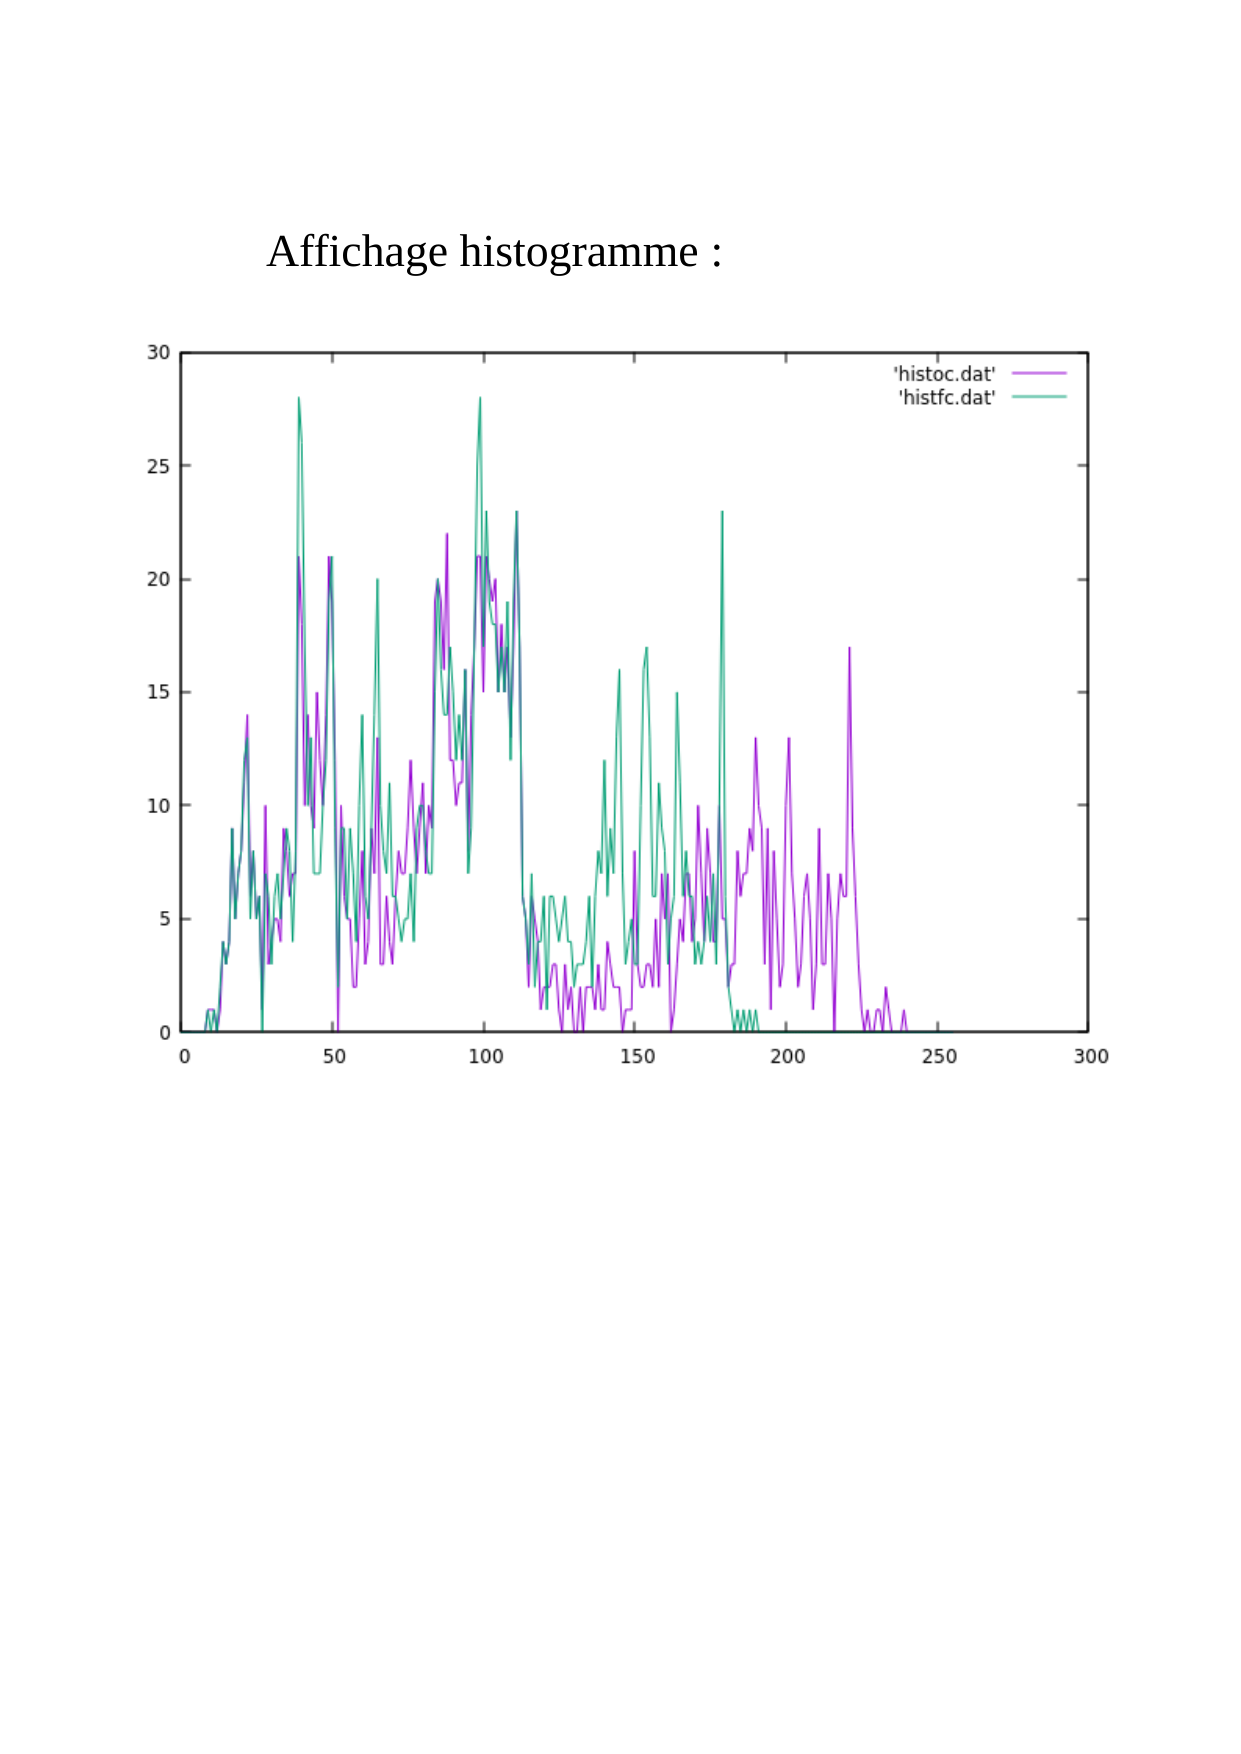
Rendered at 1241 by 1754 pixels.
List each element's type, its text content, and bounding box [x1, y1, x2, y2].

text Affichage histogramme : [118, 223, 1122, 276]
picture [120, 328, 1121, 1079]
